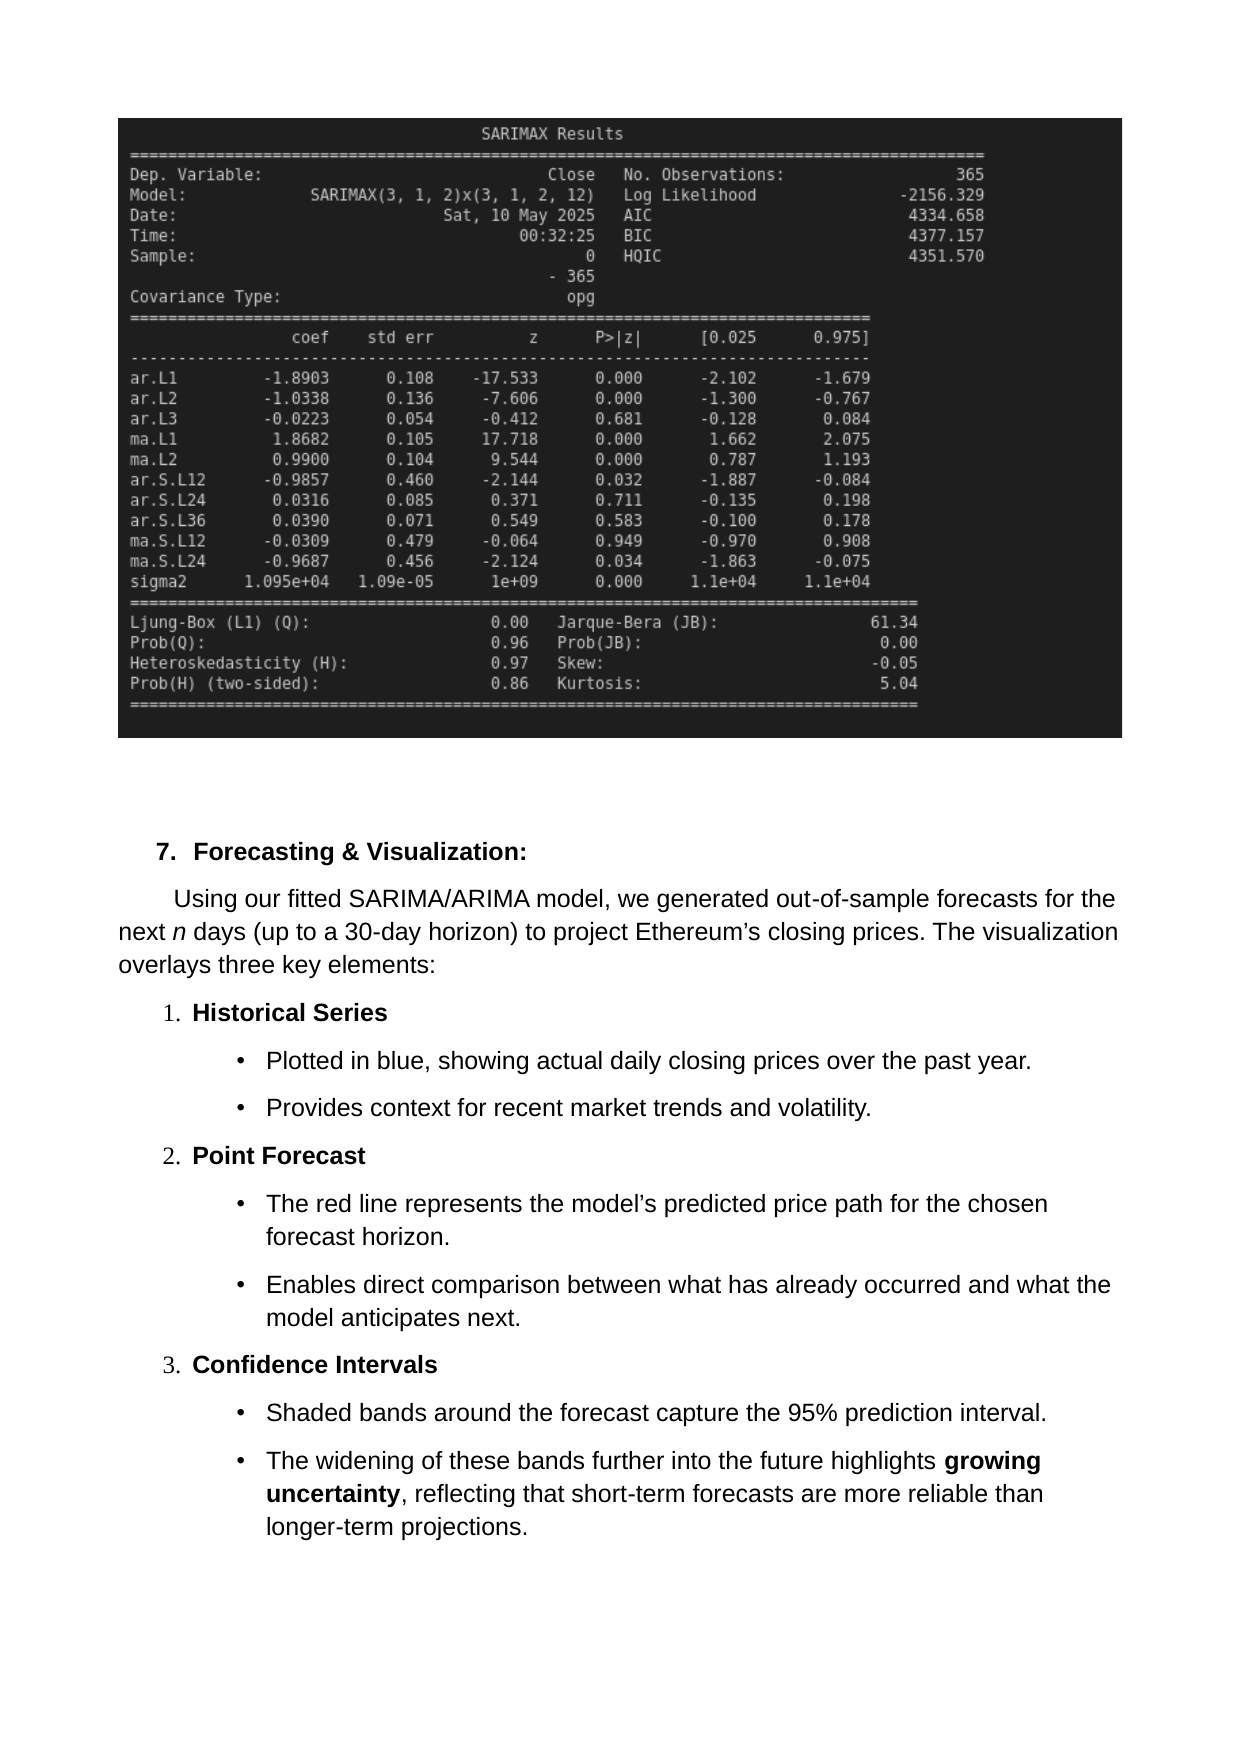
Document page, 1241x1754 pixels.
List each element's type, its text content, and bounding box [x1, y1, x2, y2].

list Enables direct comparison between what has already occurred and what the model anticipates next. [236, 1269, 1122, 1331]
list Provides context for recent market trends and volatility. [236, 1093, 1122, 1122]
text Using our fitted SARIMA/ARIMA model, we generated out‑of‑sample forecasts for the next n days (up to a 30‑day horizon) to project Ethereum’s closing prices. The visualization overlays three key elements: [118, 884, 1122, 979]
list The widening of these bands further into the future highlights growing uncertainty, reflecting that short‑term forecasts are more reliable than longer‑term projections. [236, 1446, 1122, 1541]
list Plotted in blue, showing actual daily closing prices over the past year. [236, 1046, 1122, 1074]
list The red line represents the model’s predicted price path for the chosen forecast horizon. [236, 1189, 1122, 1251]
list Historical Series [162, 998, 1122, 1027]
list Point Forecast [162, 1141, 1122, 1170]
list Shaded bands around the forecast capture the 95% prediction interval. [236, 1398, 1122, 1427]
picture [118, 118, 1123, 738]
list Forecasting & Visualization: [156, 837, 1122, 866]
list Confidence Intervals [162, 1350, 1122, 1379]
